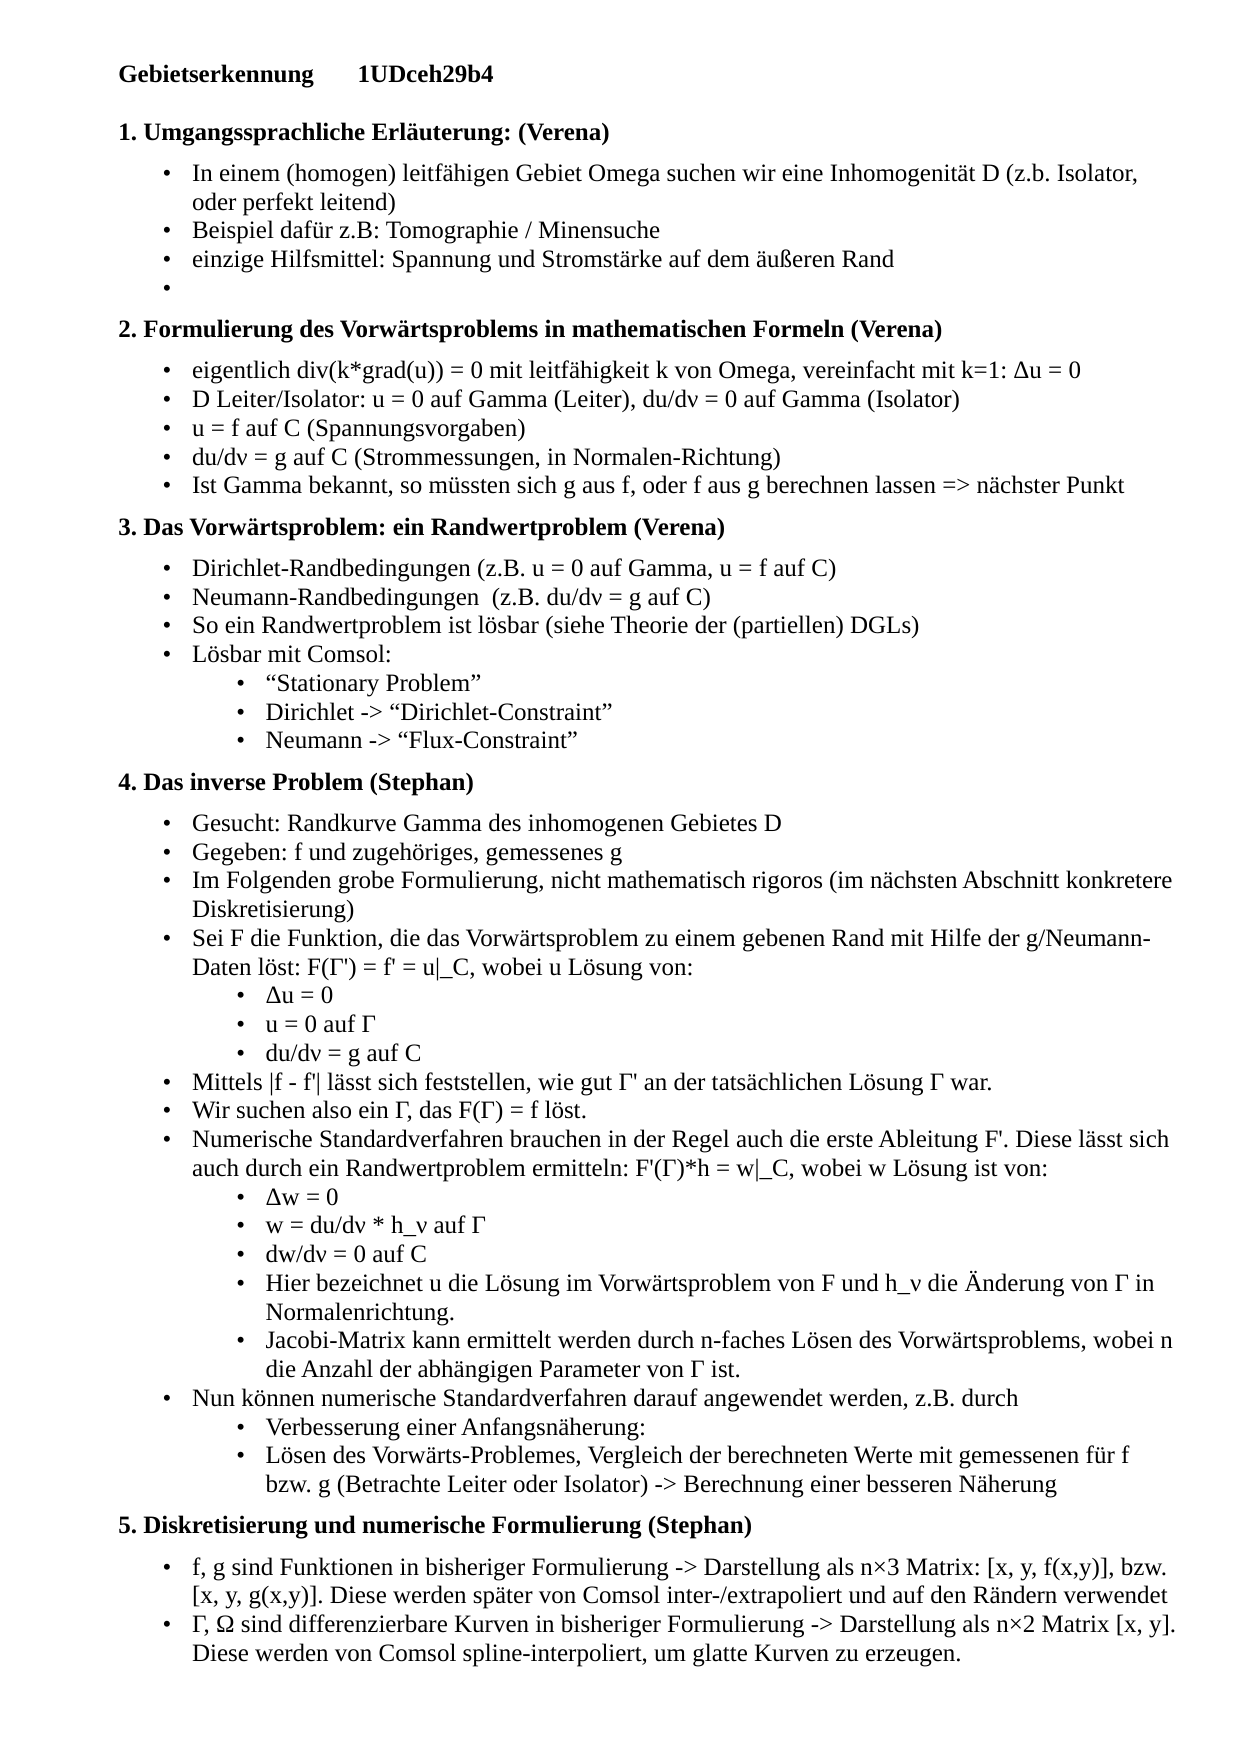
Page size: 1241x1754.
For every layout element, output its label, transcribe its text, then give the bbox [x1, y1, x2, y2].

list Wir suchen also ein Γ, das F(Γ) = f löst. [162, 1095, 1181, 1124]
list Γ, Ω sind differenzierbare Kurven in bisheriger Formulierung -> Darstellung als n×2 Matrix [x, y]. Diese werden von Comsol spline-interpoliert, um glatte Kurven zu erzeugen. [162, 1609, 1181, 1667]
text 5. Diskretisierung und numerische Formulierung (Stephan) [118, 1510, 1181, 1539]
list du/dν = g auf C [236, 1038, 1181, 1067]
list In einem (homogen) leitfähigen Gebiet Omega suchen wir eine Inhomogenität D (z.b. Isolator, oder perfekt leitend) [162, 158, 1181, 215]
text 3. Das Vorwärtsproblem: ein Randwertproblem (Verena) [118, 512, 1181, 540]
text 2. Formulierung des Vorwärtsproblems in mathematischen Formeln (Verena) [118, 314, 1181, 343]
list Δu = 0 [236, 980, 1181, 1009]
list u = 0 auf Γ [236, 1009, 1181, 1038]
list Gegeben: f und zugehöriges, gemessenes g [162, 837, 1181, 865]
list dw/dν = 0 auf C [236, 1239, 1181, 1268]
list Verbesserung einer Anfangsnäherung: [236, 1412, 1181, 1440]
list eigentlich div(k*grad(u)) = 0 mit leitfähigkeit k von Omega, vereinfacht mit k=1: Δu = 0 [162, 355, 1181, 384]
list Lösbar mit Comsol: [162, 639, 1181, 668]
list Mittels |f - f'| lässt sich feststellen, wie gut Γ' an der tatsächlichen Lösung Γ war. [162, 1067, 1181, 1095]
list Numerische Standardverfahren brauchen in der Regel auch die erste Ableitung F'. Diese lässt sich auch durch ein Randwertproblem ermitteln: F'(Γ)*h = w|_C, wobei w Lösung ist von: [162, 1124, 1181, 1182]
list Nun können numerische Standardverfahren darauf angewendet werden, z.B. durch [162, 1383, 1181, 1412]
list Jacobi-Matrix kann ermittelt werden durch n-faches Lösen des Vorwärtsproblems, wobei n die Anzahl der abhängigen Parameter von Γ ist. [236, 1325, 1181, 1383]
list Dirichlet-Randbedingungen (z.B. u = 0 auf Gamma, u = f auf C) [162, 553, 1181, 582]
list Dirichlet -> “Dirichlet-Constraint” [236, 697, 1181, 725]
list Beispiel dafür z.B: Tomographie / Minensuche [162, 215, 1181, 244]
text Gebietserkennung 1UDceh29b4 1. Umgangssprachliche Erläuterung: (Verena) [118, 59, 1181, 145]
list Ist Gamma bekannt, so müssten sich g aus f, oder f aus g berechnen lassen => nächster Punkt [162, 470, 1181, 499]
list Δw = 0 [236, 1182, 1181, 1210]
list Gesucht: Randkurve Gamma des inhomogenen Gebietes D [162, 808, 1181, 837]
text 4. Das inverse Problem (Stephan) [118, 767, 1181, 795]
list f, g sind Funktionen in bisheriger Formulierung -> Darstellung als n×3 Matrix: [x, y, f(x,y)], bzw. [x, y, g(x,y)]. Diese werden später von Comsol inter-/extrapoliert und auf den Rändern verwendet [162, 1552, 1181, 1609]
list w = du/dν * h_ν auf Γ [236, 1210, 1181, 1239]
list “Stationary Problem” [236, 668, 1181, 697]
list Hier bezeichnet u die Lösung im Vorwärtsproblem von F und h_ν die Änderung von Γ in Normalenrichtung. [236, 1268, 1181, 1325]
list Neumann -> “Flux-Constraint” [236, 725, 1181, 754]
list du/dν = g auf C (Strommessungen, in Normalen-Richtung) [162, 442, 1181, 470]
list einzige Hilfsmittel: Spannung und Stromstärke auf dem äußeren Rand [162, 244, 1181, 273]
list Lösen des Vorwärts-Problemes, Vergleich der berechneten Werte mit gemessenen für f bzw. g (Betrachte Leiter oder Isolator) -> Berechnung einer besseren Näherung [236, 1440, 1181, 1498]
list So ein Randwertproblem ist lösbar (siehe Theorie der (partiellen) DGLs) [162, 610, 1181, 639]
list u = f auf C (Spannungsvorgaben) [162, 413, 1181, 442]
list D Leiter/Isolator: u = 0 auf Gamma (Leiter), du/dν = 0 auf Gamma (Isolator) [162, 384, 1181, 413]
list Neumann-Randbedingungen (z.B. du/dν = g auf C) [162, 582, 1181, 610]
list Sei F die Funktion, die das Vorwärtsproblem zu einem gebenen Rand mit Hilfe der g/Neumann-Daten löst: F(Γ') = f' = u|_C, wobei u Lösung von: [162, 923, 1181, 980]
list Im Folgenden grobe Formulierung, nicht mathematisch rigoros (im nächsten Abschnitt konkretere Diskretisierung) [162, 865, 1181, 923]
